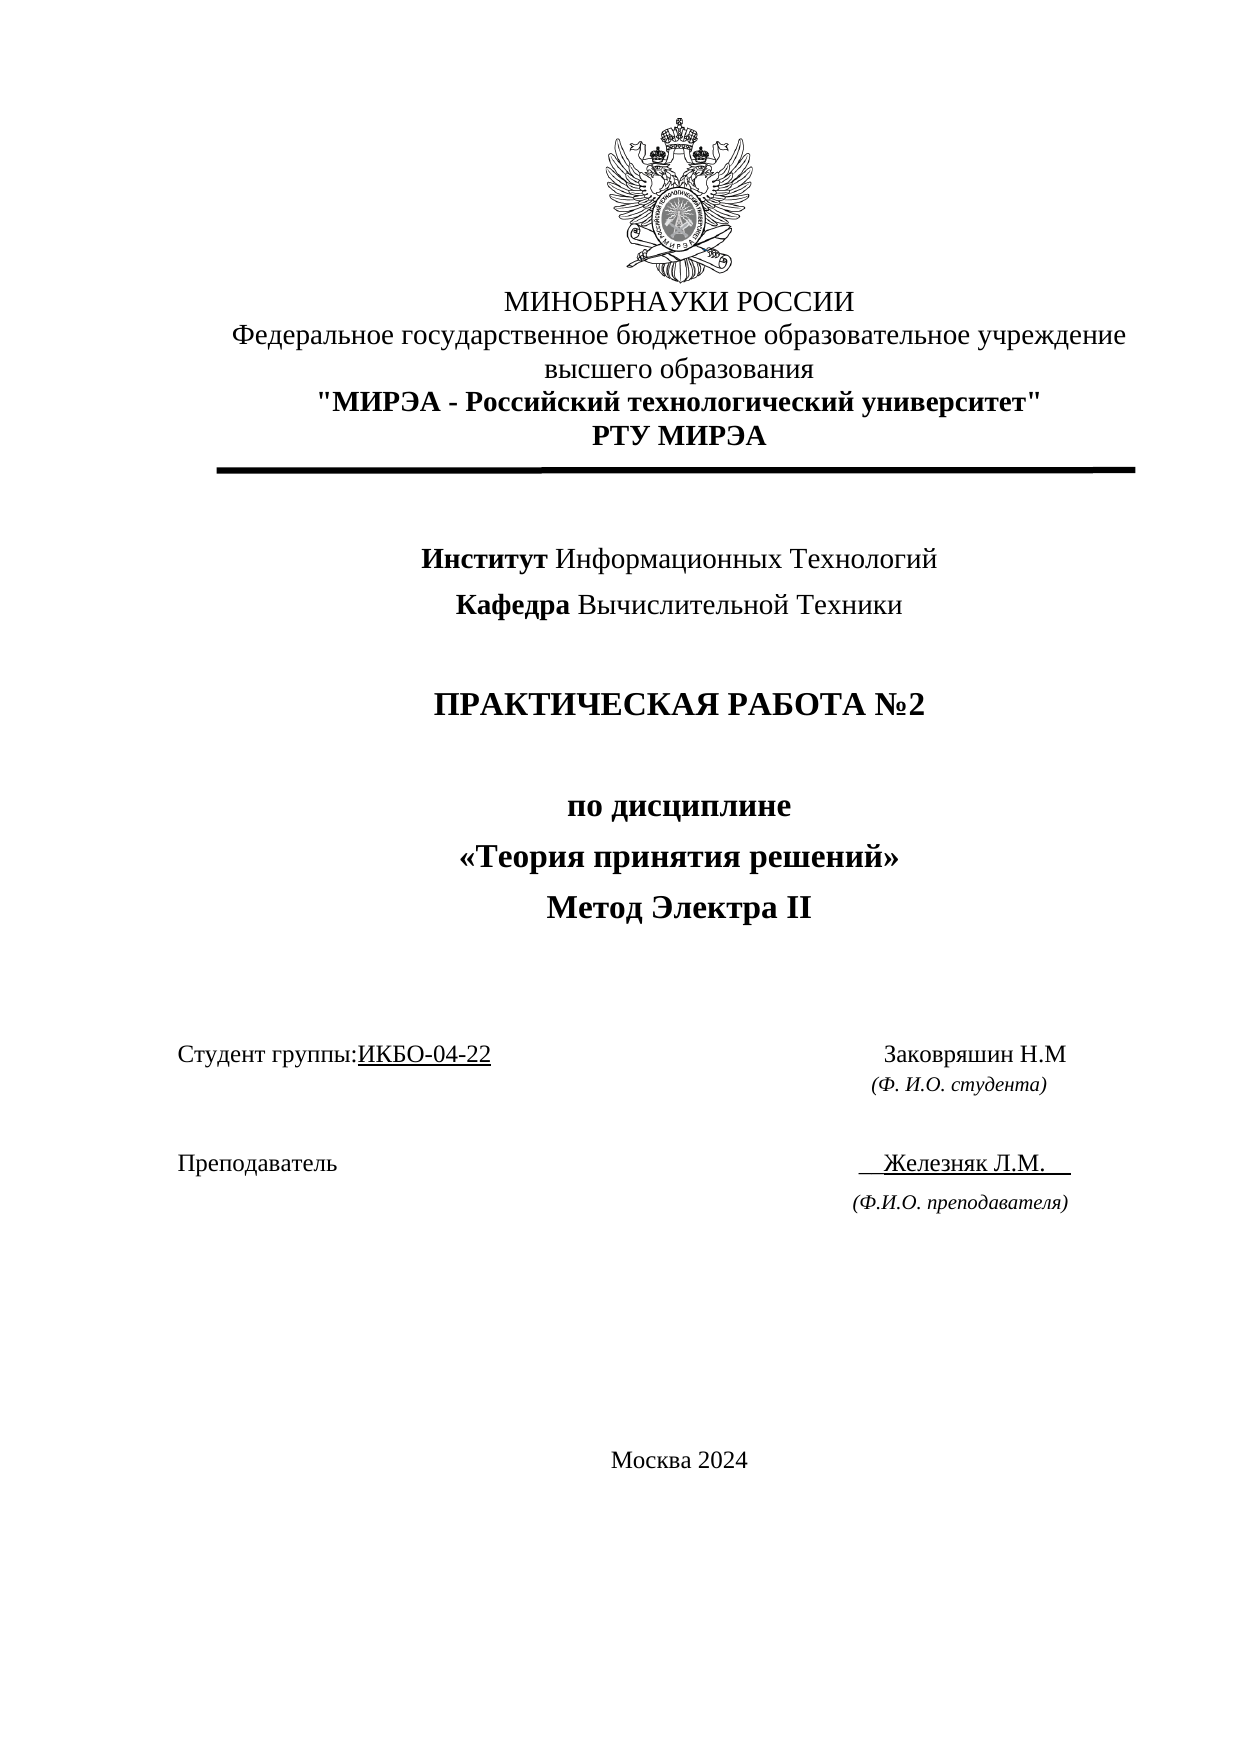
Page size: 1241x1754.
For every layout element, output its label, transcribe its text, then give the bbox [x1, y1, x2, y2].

table_header [177, 1311, 543, 1340]
text Преподаватель __Железняк Л.М.__ [177, 1148, 1181, 1177]
text Москва 2024 [177, 1445, 1181, 1474]
table_cell Федеральное государственное бюджетное образовательное учреждение высшего образования "МИРЭА - Российский технологический университет" РТУ МИРЭА [179, 317, 1179, 541]
text ПРАКТИЧЕСКАЯ РАБОТА №2 [177, 684, 1181, 722]
table_header [543, 1311, 868, 1340]
text Кафедра Вычислительной Техники [177, 587, 1181, 620]
text Студент группы:ИКБО-04-22 Заковряшин Н.М (Ф. И.О. студента) [177, 1039, 1181, 1097]
table_header [868, 1311, 1174, 1340]
text «Теория принятия решений» [177, 836, 1181, 874]
table_header МИНОБРНАУКИ РОССИИ [179, 284, 1179, 317]
text Институт Информационных Технологий [177, 541, 1181, 574]
picture [605, 118, 753, 284]
text (Ф.И.О. преподавателя) [177, 1190, 1181, 1214]
text по дисциплине [177, 785, 1181, 824]
text Метод Электра II [177, 887, 1181, 925]
